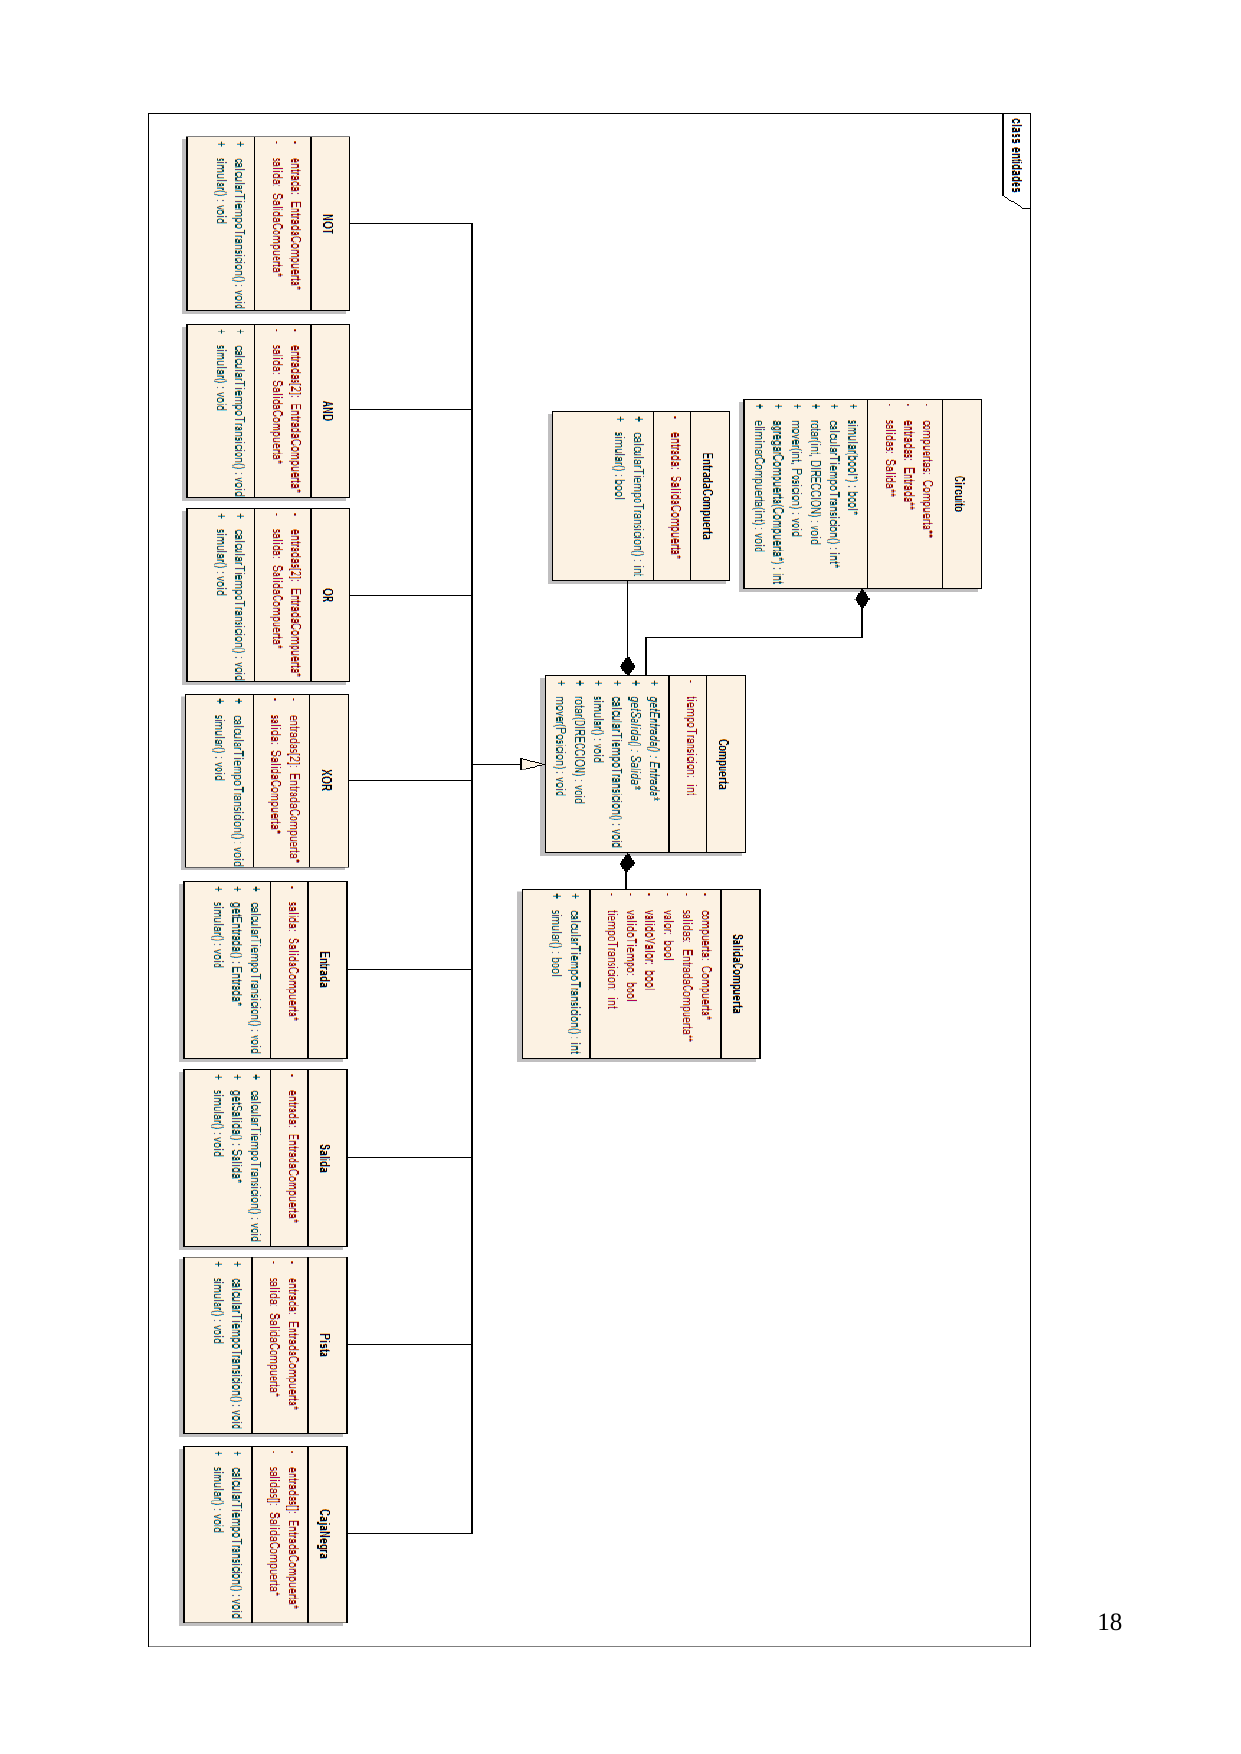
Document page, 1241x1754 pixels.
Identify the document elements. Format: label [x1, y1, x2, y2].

picture [148, 112, 1033, 1647]
